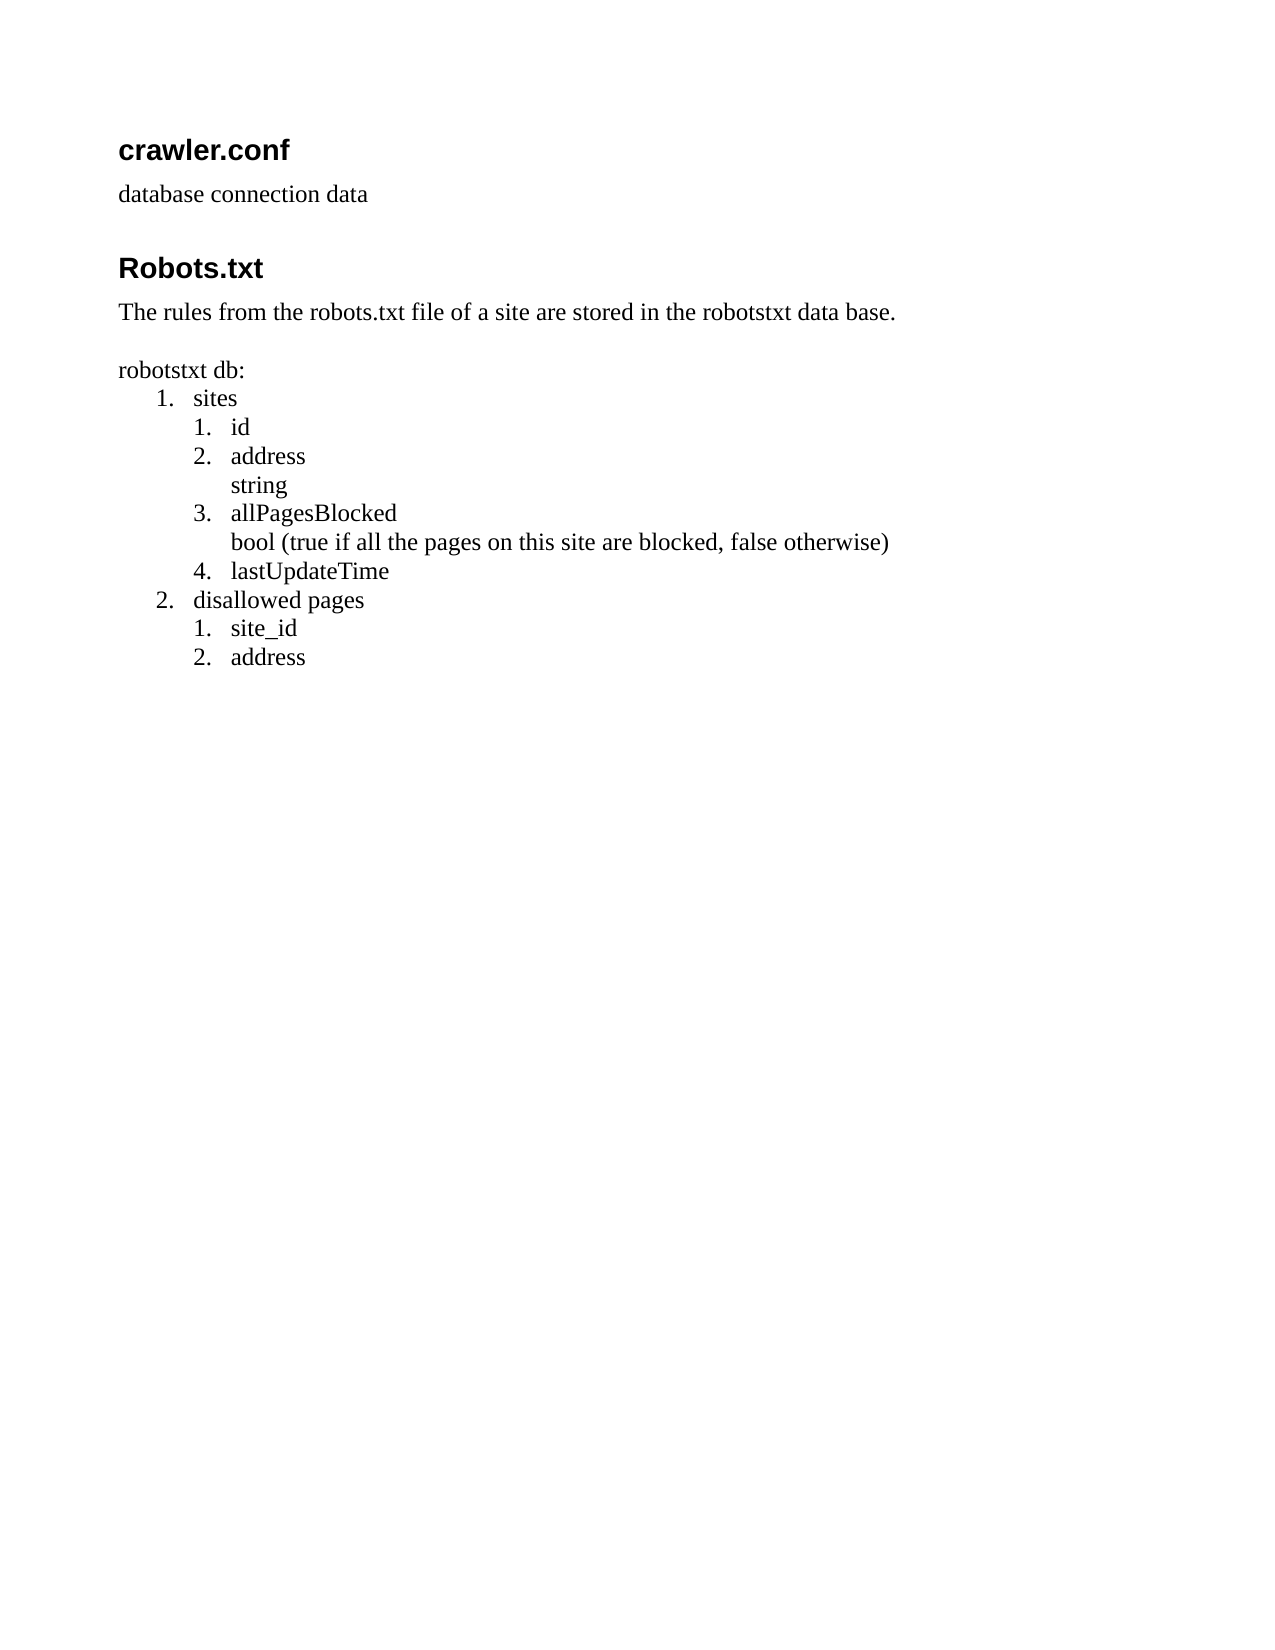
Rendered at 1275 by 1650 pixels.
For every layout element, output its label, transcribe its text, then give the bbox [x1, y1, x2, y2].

list sites [156, 383, 1157, 412]
text robotstxt db: [118, 355, 1157, 383]
list address [193, 642, 1157, 671]
subtitle Robots.txt [118, 251, 1157, 285]
list address string [193, 441, 1157, 498]
text database connection data [118, 179, 1157, 208]
list allPagesBlocked bool (true if all the pages on this site are blocked, false otherwise) [193, 498, 1157, 556]
text The rules from the robots.txt file of a site are stored in the robotstxt data base. [118, 297, 1157, 326]
list site_id [193, 613, 1157, 642]
list lastUpdateTime [193, 556, 1157, 585]
list disallowed pages [156, 585, 1157, 613]
subtitle crawler.conf [118, 133, 1157, 166]
list id [193, 412, 1157, 441]
